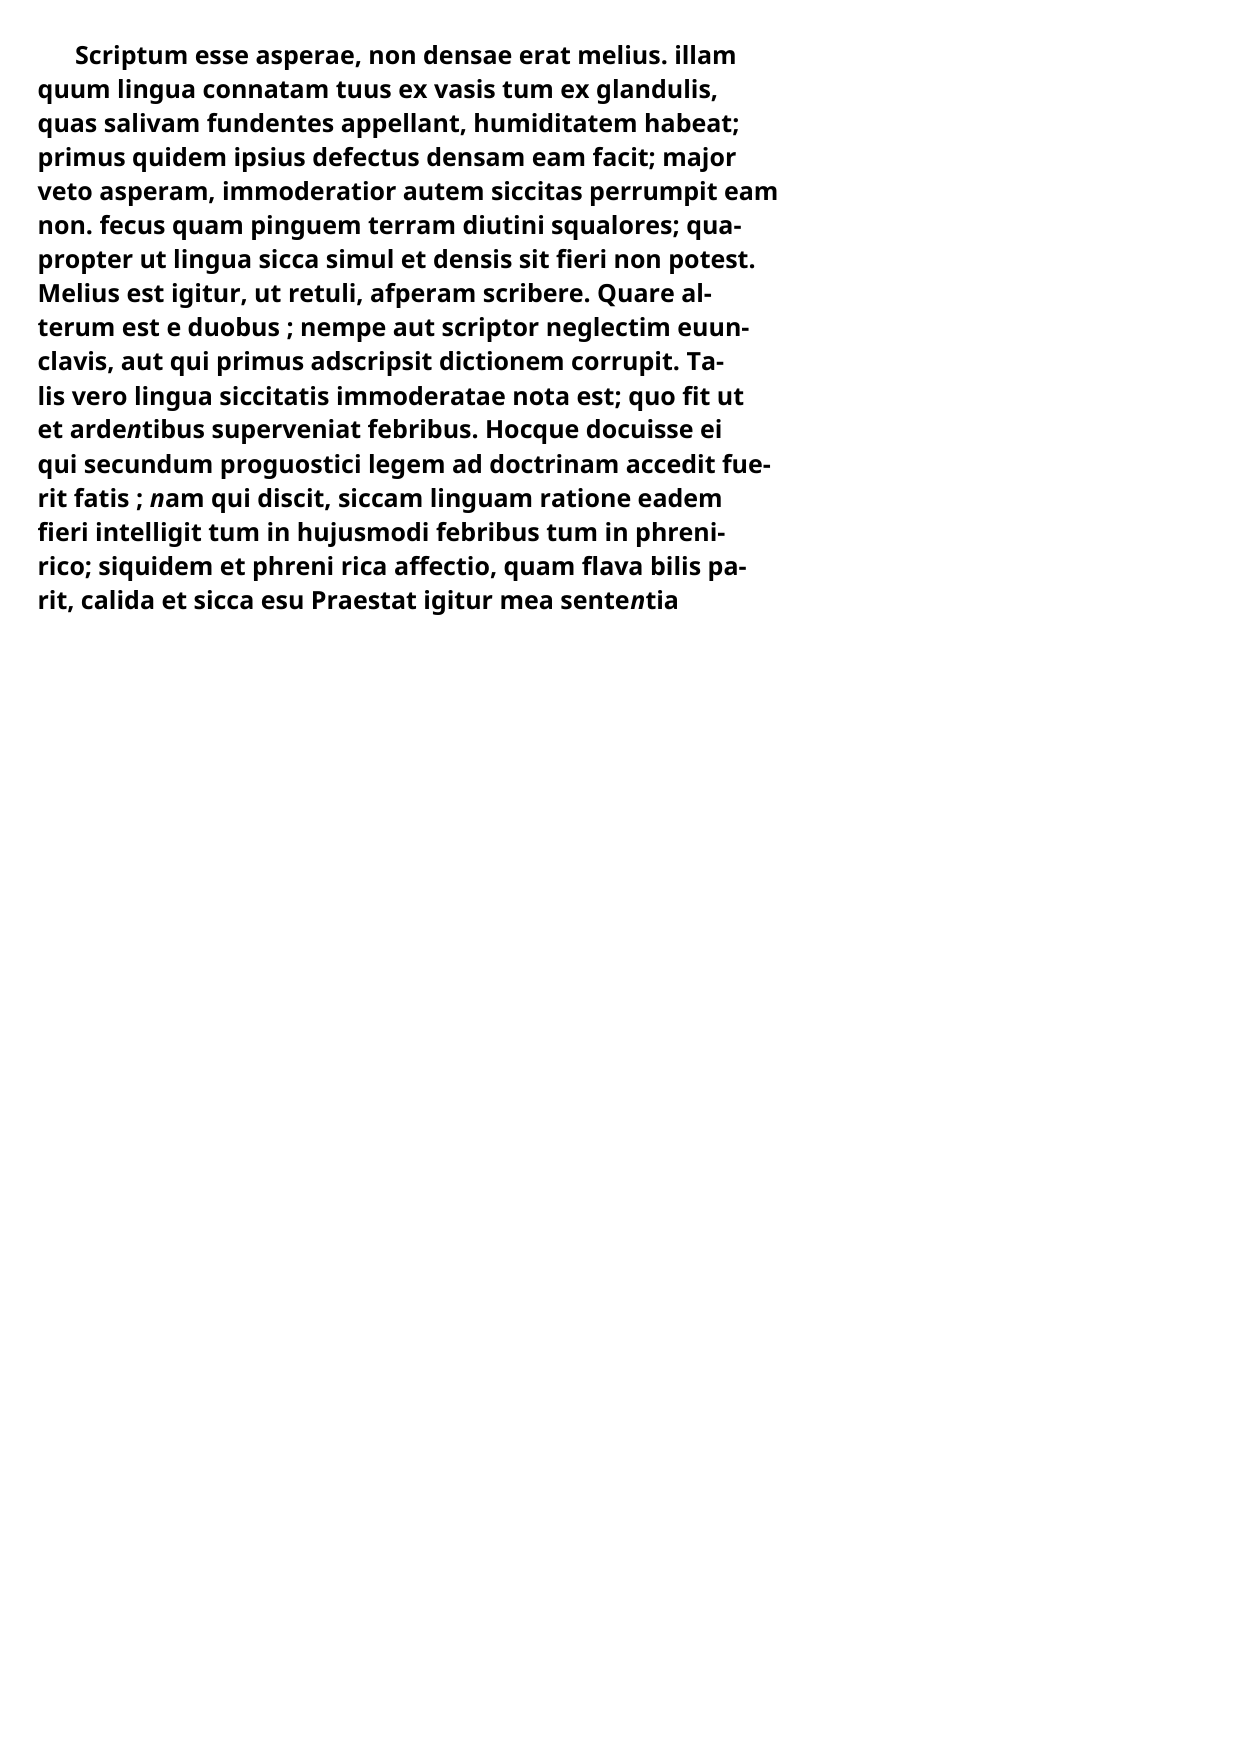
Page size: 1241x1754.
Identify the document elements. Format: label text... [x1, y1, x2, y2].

text Scriptum esse asperae, non densae erat melius. illam quum lingua connatam tuus ex vasis tum ex glandulis, quas salivam fundentes appellant, humiditatem habeat; primus quidem ipsius defectus densam eam facit; major veto asperam, immoderatior autem siccitas perrumpit eam non. fecus quam pinguem terram diutini squalores; qua- propter ut lingua sicca simul et densis sit fieri non potest. Melius est igitur, ut retuli, afperam scribere. Quare al- terum est e duobus ; nempe aut scriptor neglectim euun- clavis, aut qui primus adscripsit dictionem corrupit. Ta- lis vero lingua siccitatis immoderatae nota est; quo fit ut et ardentibus superveniat febribus. Hocque docuisse ei qui secundum proguostici legem ad doctrinam accedit fue- rit fatis ; nam qui discit, siccam linguam ratione eadem fieri intelligit tum in hujusmodi febribus tum in phreni- rico; siquidem et phreni rica affectio, quam flava bilis pa- rit, calida et sicca esu Praestat igitur mea sententia [37, 37, 1203, 617]
